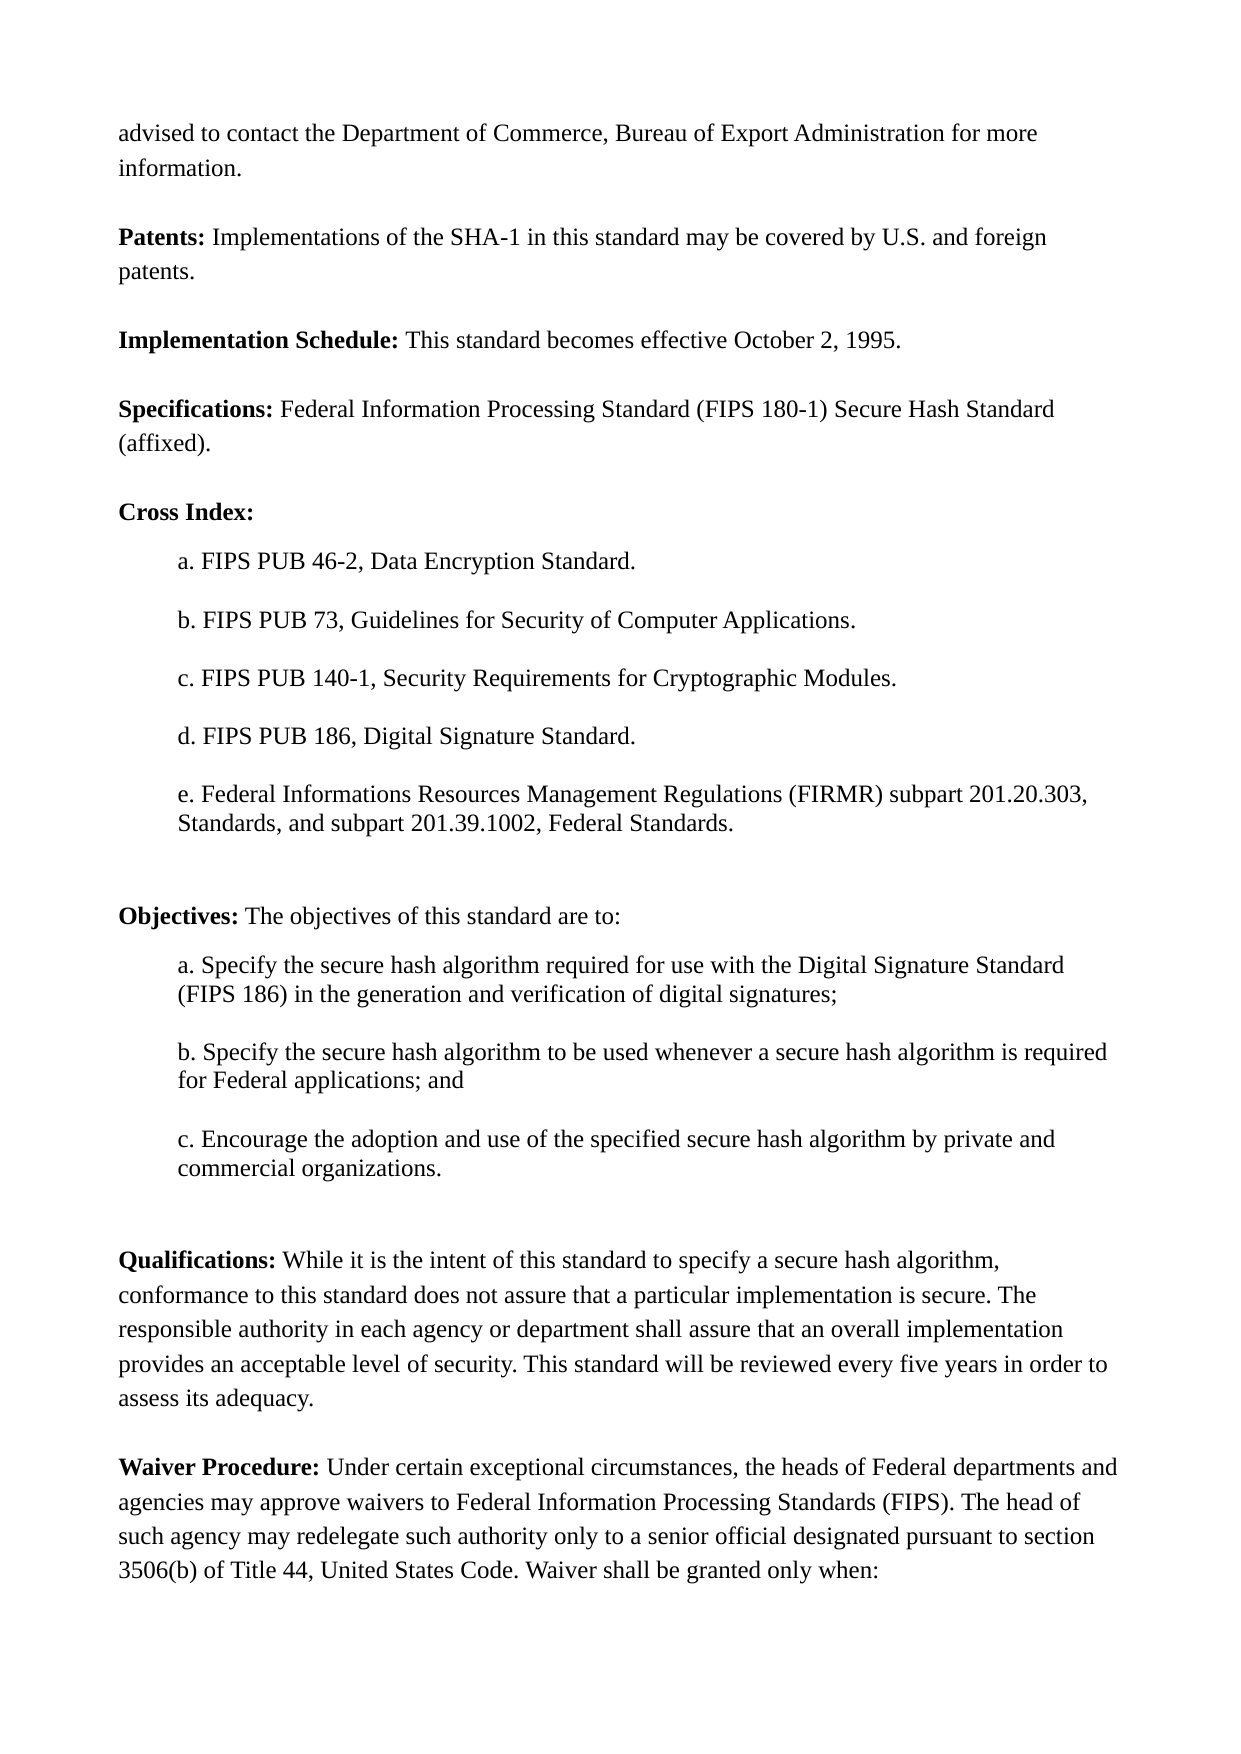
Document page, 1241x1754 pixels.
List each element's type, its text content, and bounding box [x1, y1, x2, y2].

list e. Federal Informations Resources Management Regulations (FIRMR) subpart 201.20.303, Standards, and subpart 201.39.1002, Federal Standards. [177, 779, 1122, 837]
text Objectives: The objectives of this standard are to: [118, 866, 1122, 929]
list d. FIPS PUB 186, Digital Signature Standard. [177, 721, 1122, 750]
list c. Encourage the adoption and use of the specified secure hash algorithm by private and commercial organizations. [177, 1124, 1122, 1181]
list a. FIPS PUB 46-2, Data Encryption Standard. [177, 546, 1122, 575]
list b. Specify the secure hash algorithm to be used whenever a secure hash algorithm is required for Federal applications; and [177, 1037, 1122, 1094]
list b. FIPS PUB 73, Guidelines for Security of Computer Applications. [177, 605, 1122, 633]
text Qualifications: While it is the intent of this standard to specify a secure hash algorithm, conformance to this standard does not assure that a particular implementation is secure. The responsible authority in each agency or department shall assure that an overall implementation provides an acceptable level of security. This standard will be reviewed every five years in order to assess its adequacy. Waiver Procedure: Under certain exceptional circumstances, the heads of Federal departments and agencies may approve waivers to Federal Information Processing Standards (FIPS). The head of such agency may redelegate such authority only to a senior official designated pursuant to section 3506(b) of Title 44, United States Code. Waiver shall be granted only when: [118, 1211, 1122, 1584]
list a. Specify the secure hash algorithm required for use with the Digital Signature Standard (FIPS 186) in the generation and verification of digital signatures; [177, 950, 1122, 1007]
text advised to contact the Department of Commerce, Bureau of Export Administration for more information. Patents: Implementations of the SHA-1 in this standard may be covered by U.S. and foreign patents. Implementation Schedule: This standard becomes effective October 2, 1995. Specifications: Federal Information Processing Standard (FIPS 180-1) Secure Hash Standard (affixed). Cross Index: [118, 118, 1122, 526]
list c. FIPS PUB 140-1, Security Requirements for Cryptographic Modules. [177, 663, 1122, 692]
